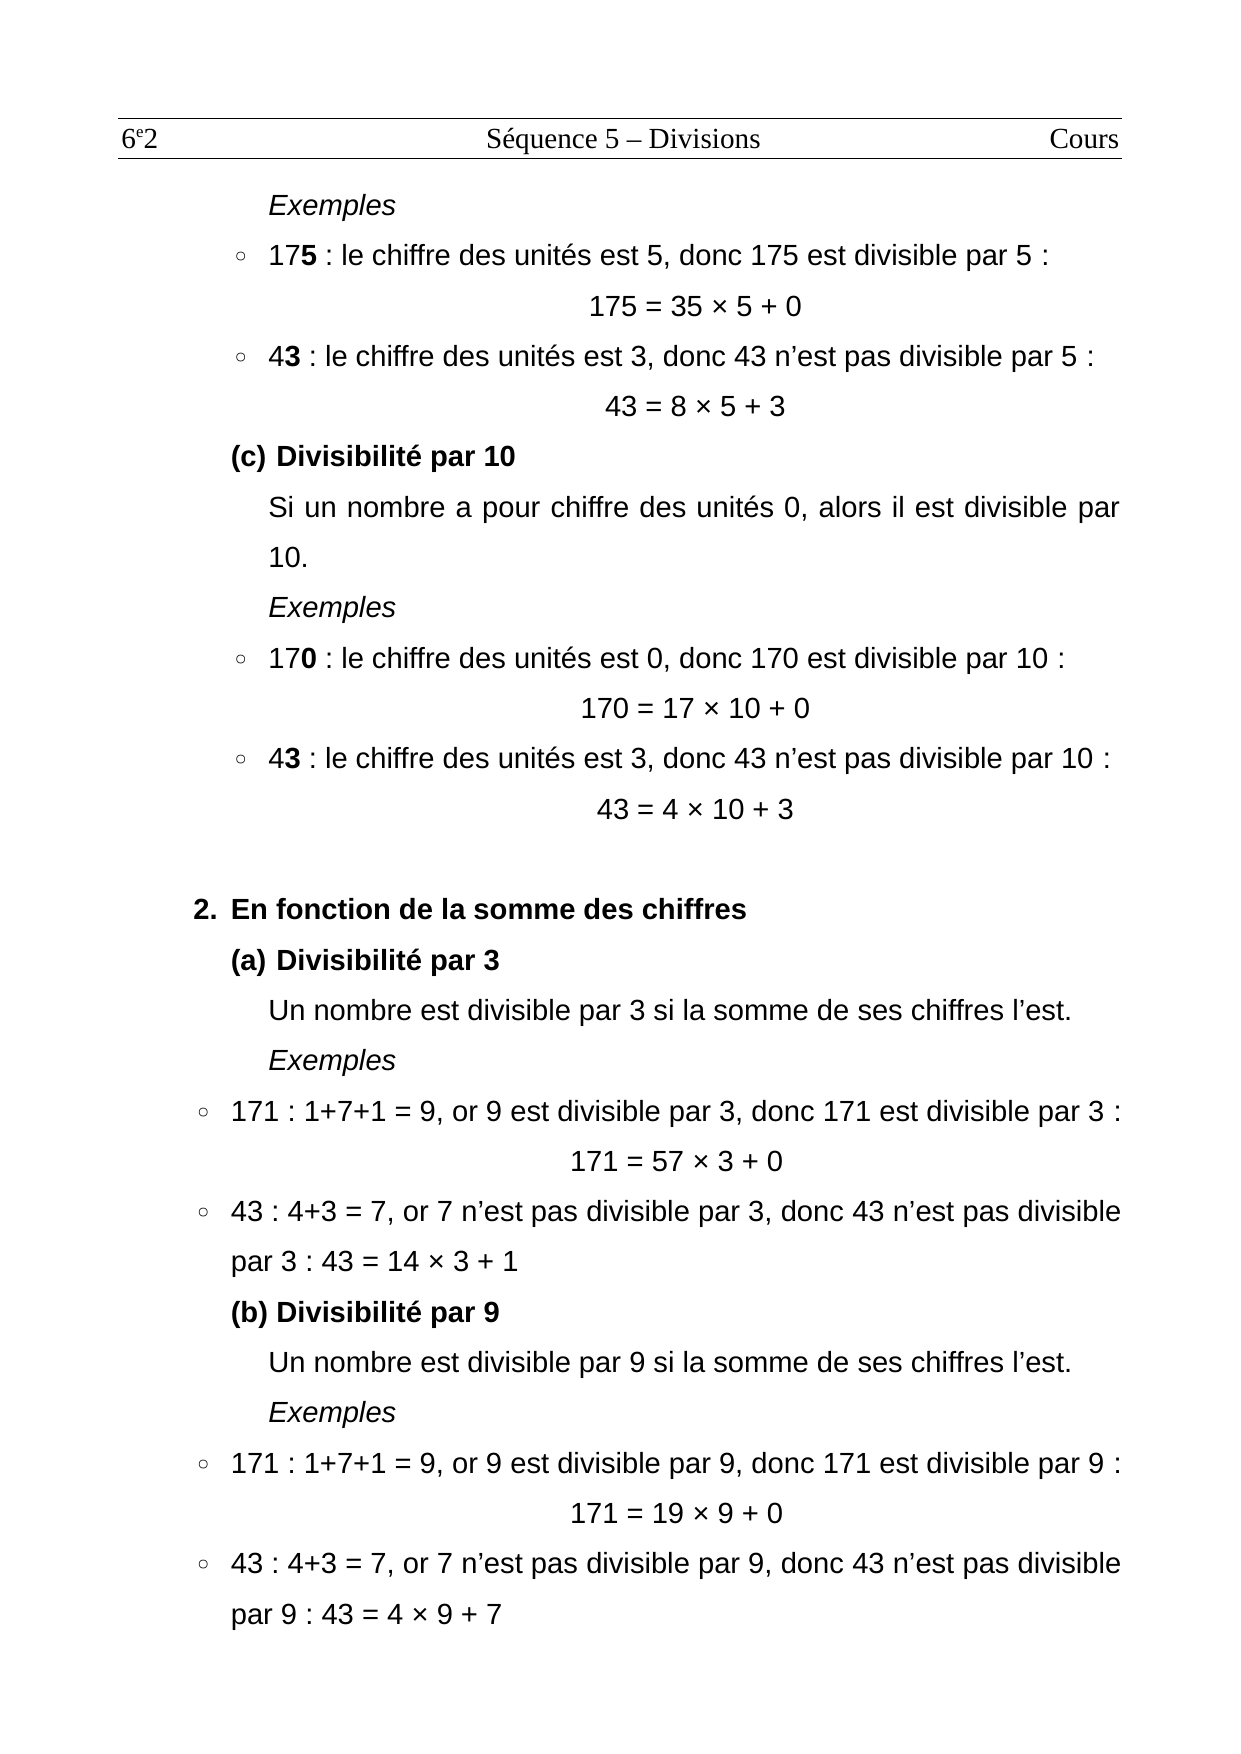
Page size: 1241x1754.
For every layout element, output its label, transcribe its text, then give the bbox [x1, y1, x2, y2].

list 171 : 1+7+1 = 9, or 9 est divisible par 9, donc 171 est divisible par 9 : [193, 1446, 1122, 1479]
list 175 : le chiffre des unités est 5, donc 175 est divisible par 5 : [231, 238, 1122, 272]
list 43 = 4 × 10 + 3 [231, 792, 1122, 825]
list 43 : 4+3 = 7, or 7 n’est pas divisible par 9, donc 43 n’est pas divisible par 9 : 43 = 4 × 9 + 7 [193, 1546, 1122, 1630]
list 43 = 8 × 5 + 3 [231, 389, 1122, 423]
list Exemples [231, 1043, 1122, 1077]
list 43 : le chiffre des unités est 3, donc 43 n’est pas divisible par 5 : [231, 339, 1122, 372]
list 175 = 35 × 5 + 0 [231, 288, 1122, 322]
list 171 : 1+7+1 = 9, or 9 est divisible par 3, donc 171 est divisible par 3 : [193, 1093, 1122, 1127]
list 43 : 4+3 = 7, or 7 n’est pas divisible par 3, donc 43 n’est pas divisible par 3 : 43 = 14 × 3 + 1 [193, 1194, 1122, 1278]
list Un nombre est divisible par 3 si la somme de ses chiffres l’est. [231, 993, 1122, 1026]
list 170 = 17 × 10 + 0 [231, 691, 1122, 724]
list Divisibilité par 9 [231, 1295, 1122, 1328]
list Divisibilité par 3 [231, 943, 1122, 976]
list 170 : le chiffre des unités est 0, donc 170 est divisible par 10 : [231, 641, 1122, 674]
list 43 : le chiffre des unités est 3, donc 43 n’est pas divisible par 10 : [231, 741, 1122, 775]
list Exemples [231, 1395, 1122, 1429]
list 171 = 57 × 3 + 0 [193, 1144, 1122, 1177]
list Exemples [231, 590, 1122, 624]
list 171 = 19 × 9 + 0 [193, 1496, 1122, 1529]
list Si un nombre a pour chiffre des unités 0, alors il est divisible par 10. [231, 490, 1122, 574]
list Divisibilité par 10 [231, 439, 1122, 473]
list Un nombre est divisible par 9 si la somme de ses chiffres l’est. [231, 1345, 1122, 1379]
list Exemples [231, 188, 1122, 221]
list En fonction de la somme des chiffres [193, 892, 1122, 926]
